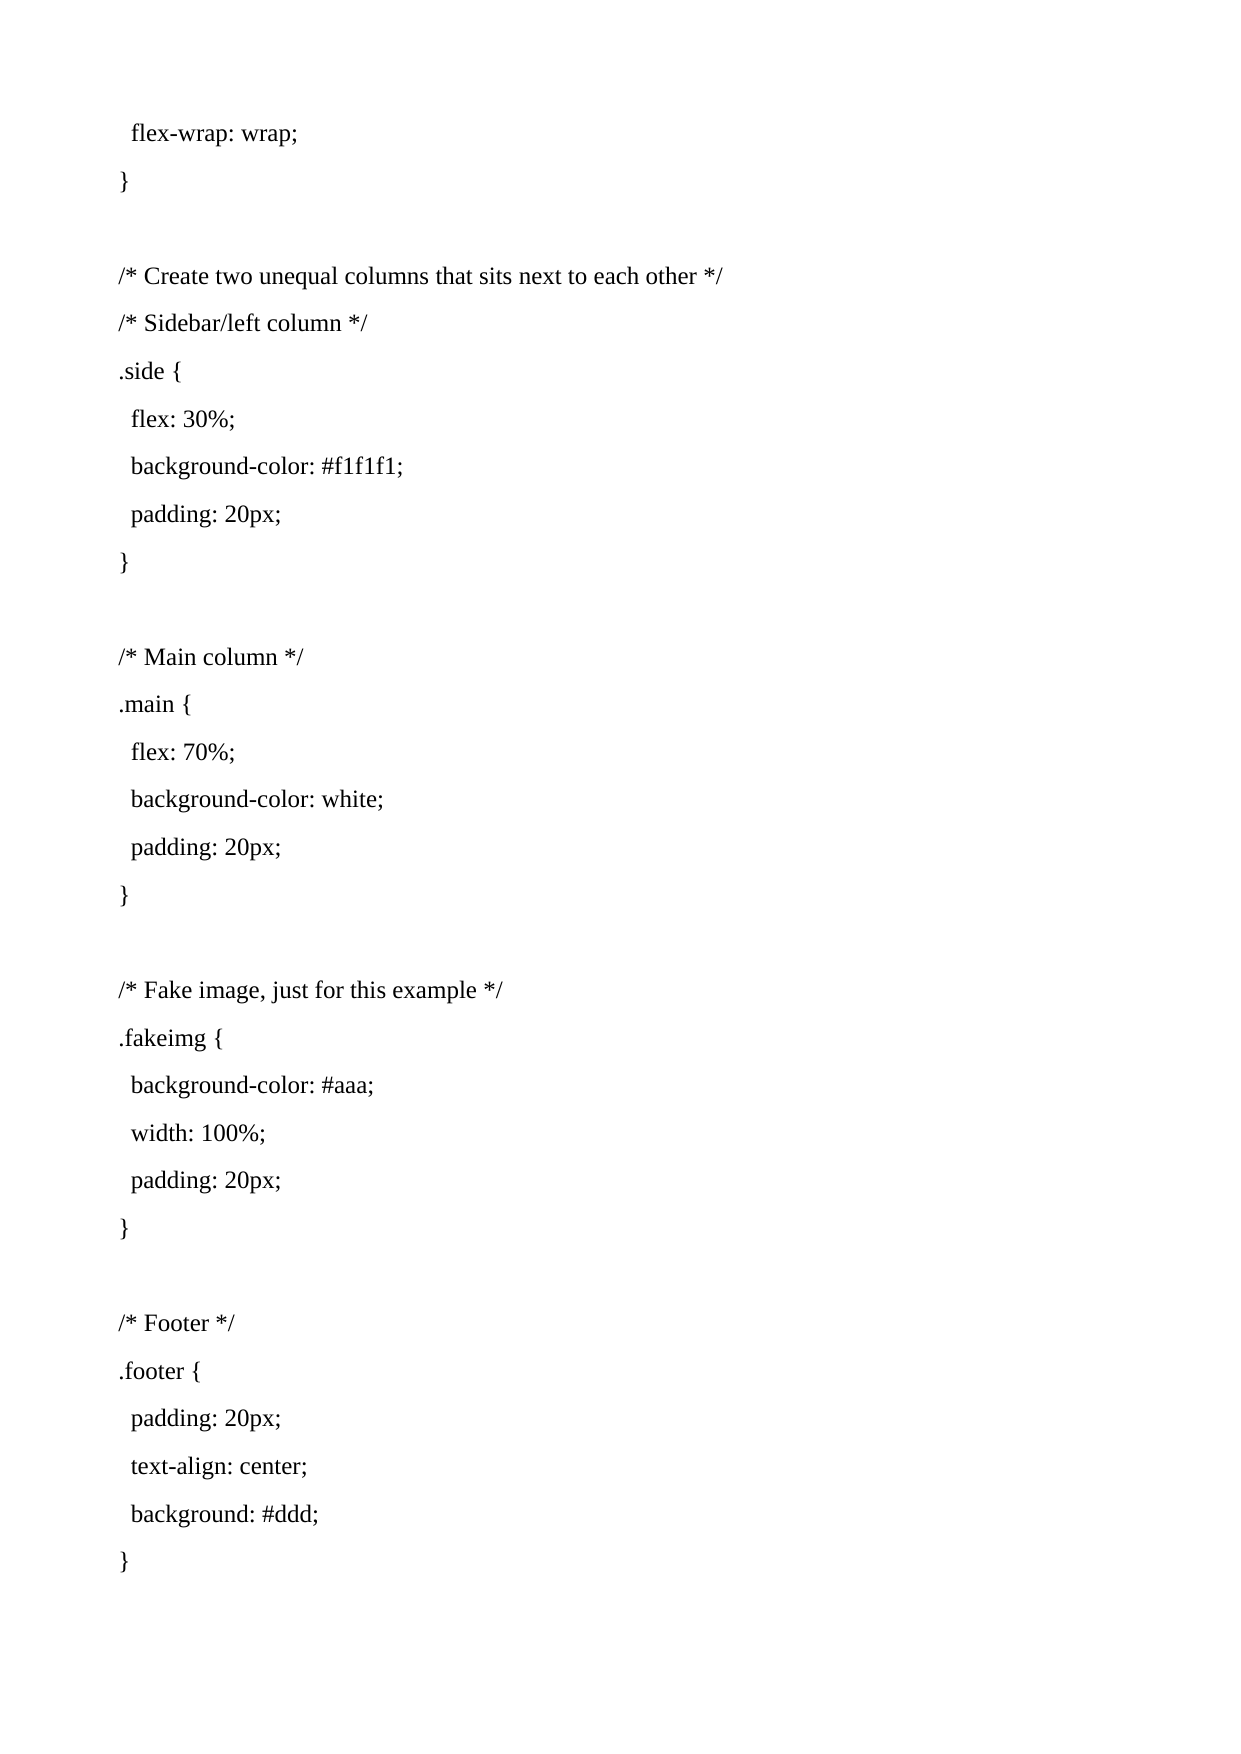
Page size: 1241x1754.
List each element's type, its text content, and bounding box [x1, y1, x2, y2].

text .side { [118, 356, 1122, 385]
text } [118, 166, 1122, 194]
text padding: 20px; [118, 499, 1122, 528]
text padding: 20px; [118, 1403, 1122, 1432]
text /* Sidebar/left column */ [118, 308, 1122, 337]
text flex-wrap: wrap; [118, 118, 1122, 147]
text } [118, 547, 1122, 575]
text /* Main column */ [118, 642, 1122, 671]
text flex: 70%; [118, 737, 1122, 766]
text width: 100%; [118, 1118, 1122, 1147]
text background-color: white; [118, 784, 1122, 813]
text /* Fake image, just for this example */ [118, 975, 1122, 1004]
text /* Footer */ [118, 1308, 1122, 1337]
text background: #ddd; [118, 1499, 1122, 1527]
text padding: 20px; [118, 832, 1122, 861]
text flex: 30%; [118, 404, 1122, 432]
text .footer { [118, 1356, 1122, 1384]
text text-align: center; [118, 1451, 1122, 1480]
text background-color: #aaa; [118, 1070, 1122, 1099]
text background-color: #f1f1f1; [118, 451, 1122, 480]
text /* Create two unequal columns that sits next to each other */ [118, 261, 1122, 290]
text padding: 20px; [118, 1165, 1122, 1194]
text } [118, 880, 1122, 908]
text } [118, 1546, 1122, 1575]
text .fakeimg { [118, 1023, 1122, 1051]
text } [118, 1213, 1122, 1242]
text .main { [118, 689, 1122, 718]
